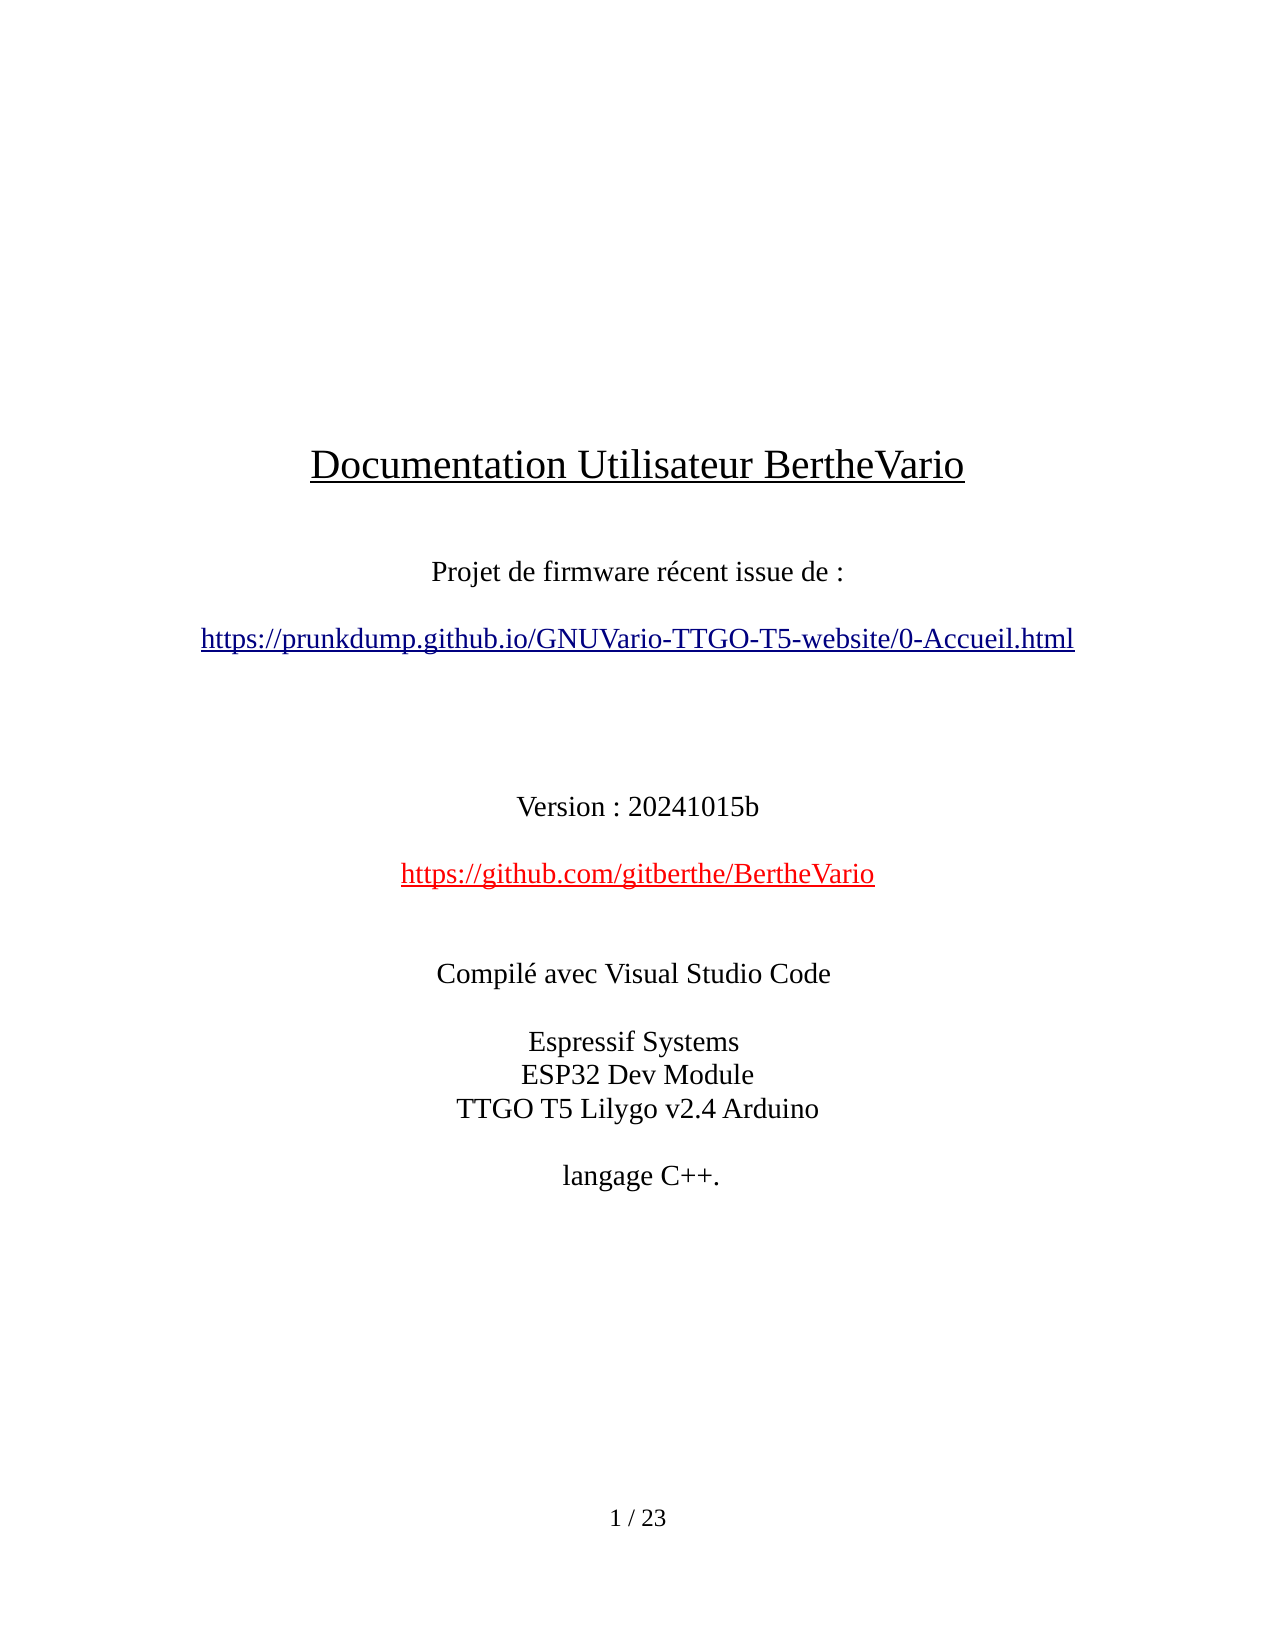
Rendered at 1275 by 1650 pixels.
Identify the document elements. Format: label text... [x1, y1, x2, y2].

text Version : 20241015b [118, 789, 1157, 822]
text langage C++. [118, 1158, 1157, 1191]
text https://github.com/gitberthe/BertheVario [118, 856, 1157, 889]
text Espressif Systems [118, 1024, 1157, 1057]
text TTGO T5 Lilygo v2.4 Arduino [118, 1091, 1157, 1124]
text Compilé avec Visual Studio Code [118, 957, 1157, 990]
text https://prunkdump.github.io/GNUVario-TTGO-T5-website/0-Accueil.html [118, 621, 1157, 655]
text Documentation Utilisateur BertheVario [118, 439, 1157, 487]
text ESP32 Dev Module [118, 1057, 1157, 1091]
text Projet de firmware récent issue de : [118, 554, 1157, 588]
